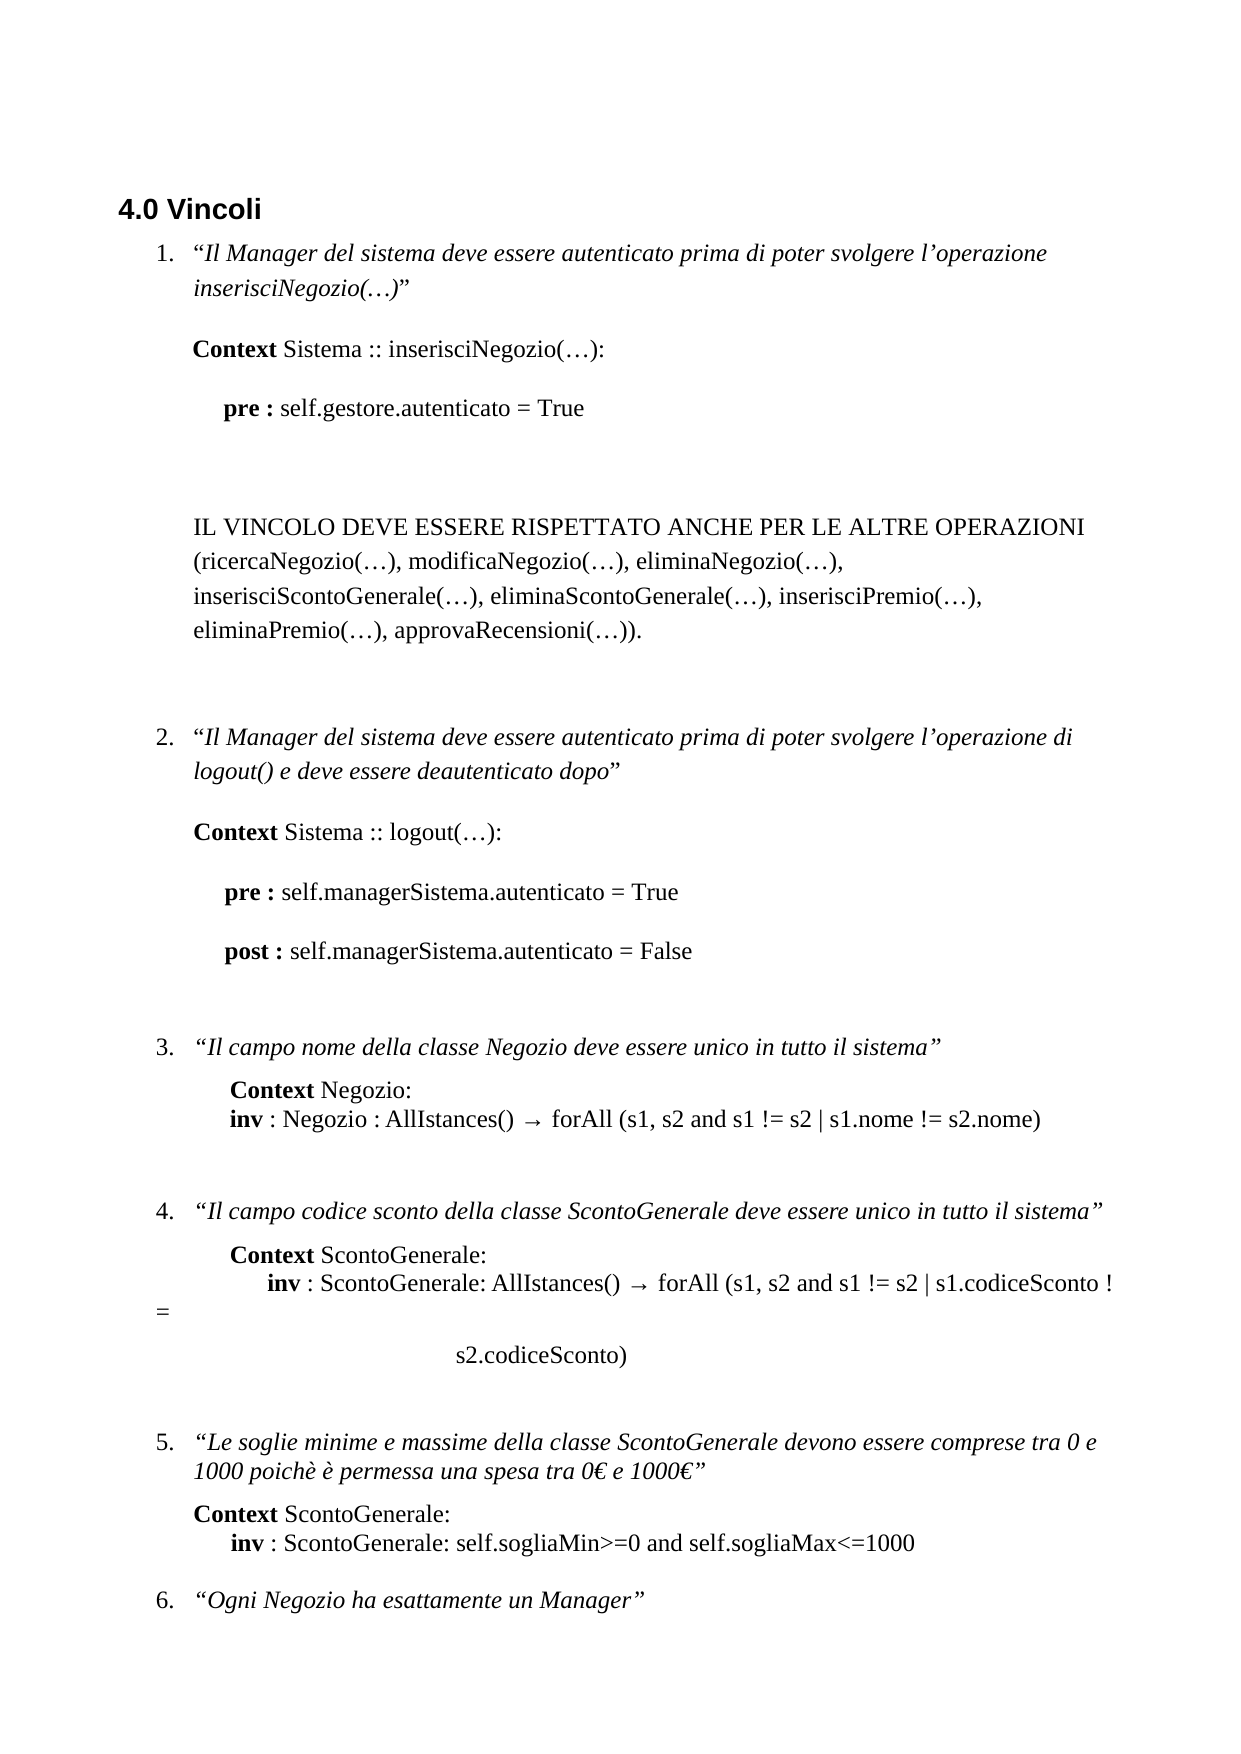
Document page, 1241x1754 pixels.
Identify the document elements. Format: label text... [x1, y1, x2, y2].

subtitle Context Negozio: [156, 1075, 1122, 1104]
subtitle 4.0 Vincoli [118, 192, 1122, 226]
subtitle Context ScontoGenerale: [193, 1499, 1122, 1528]
text IL VINCOLO DEVE ESSERE RISPETTATO ANCHE PER LE ALTRE OPERAZIONI (ricercaNegozio(…), modificaNegozio(…), eliminaNegozio(…), inserisciScontoGenerale(…), eliminaScontoGenerale(…), inserisciPremio(…), eliminaPremio(…), approvaRecensioni(…)). [193, 512, 1122, 644]
list “Le soglie minime e massime della classe ScontoGenerale devono essere comprese tra 0 e 1000 poichè è permessa una spesa tra 0€ e 1000€” [156, 1427, 1122, 1485]
list “Il Manager del sistema deve essere autenticato prima di poter svolgere l’operazione inserisciNegozio(…)” [156, 238, 1122, 301]
list “Il campo nome della classe Negozio deve essere unico in tutto il sistema” [156, 1032, 1122, 1061]
list “Il Manager del sistema deve essere autenticato prima di poter svolgere l’operazione di logout() e deve essere deautenticato dopo” [156, 722, 1122, 785]
subtitle inv : ScontoGenerale: self.sogliaMin>=0 and self.sogliaMax<=1000 [193, 1528, 1122, 1557]
subtitle s2.codiceSconto) [156, 1341, 1122, 1369]
text pre : self.managerSistema.autenticato = True [193, 877, 1122, 906]
list “Ogni Negozio ha esattamente un Manager” [156, 1586, 1122, 1614]
subtitle Context ScontoGenerale: [156, 1240, 1122, 1268]
text post : self.managerSistema.autenticato = False [193, 936, 1122, 965]
text Context Sistema :: logout(…): [193, 817, 1122, 846]
text Context Sistema :: inserisciNegozio(…): [118, 334, 1122, 363]
text pre : self.gestore.autenticato = True [118, 393, 1122, 422]
list “Il campo codice sconto della classe ScontoGenerale deve essere unico in tutto il sistema” [156, 1196, 1122, 1225]
subtitle inv : ScontoGenerale: AllIstances() → forAll (s1, s2 and s1 != s2 | s1.codiceSconto != [156, 1268, 1122, 1326]
subtitle inv : Negozio : AllIstances() → forAll (s1, s2 and s1 != s2 | s1.nome != s2.nome) [118, 1104, 1122, 1133]
